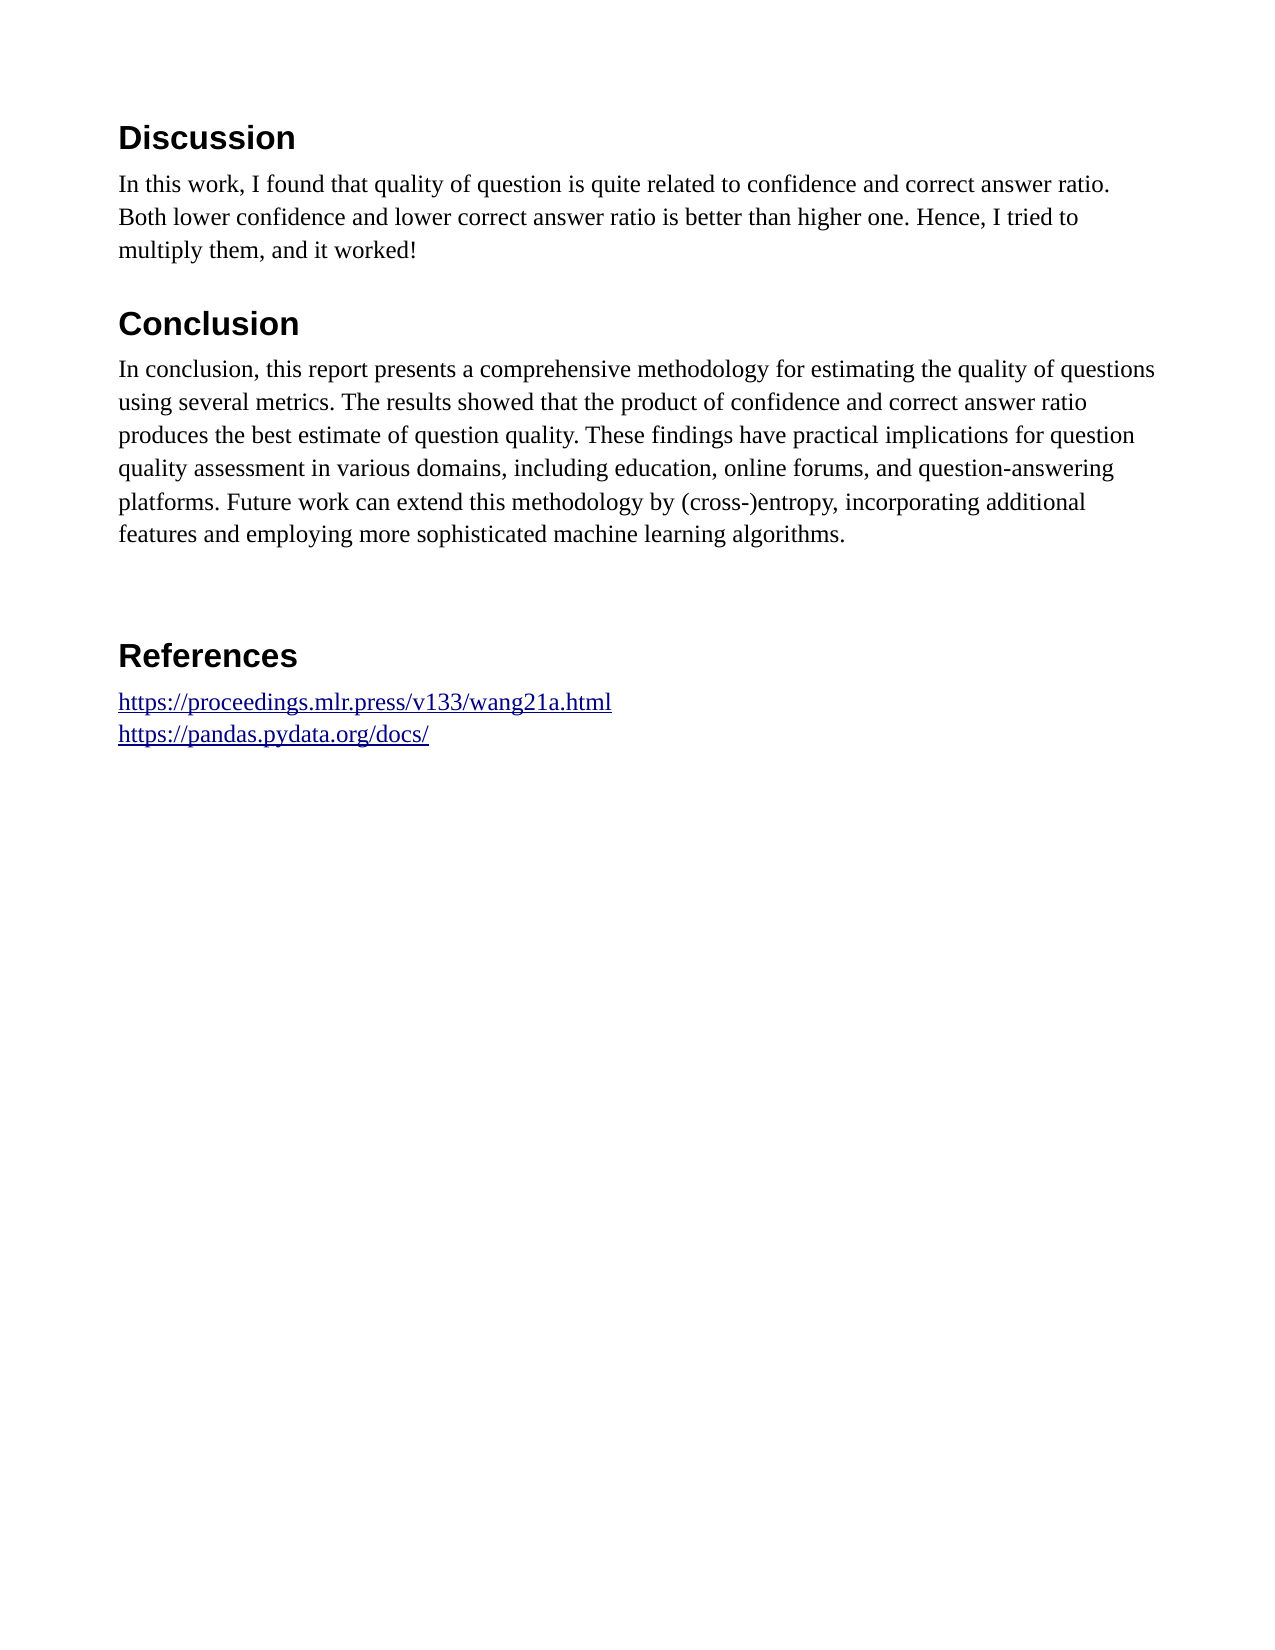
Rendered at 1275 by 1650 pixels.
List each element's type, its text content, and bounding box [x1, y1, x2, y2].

text In this work, I found that quality of question is quite related to confidence and correct answer ratio. Both lower confidence and lower correct answer ratio is better than higher one. Hence, I tried to multiply them, and it worked! [118, 169, 1157, 264]
text In conclusion, this report presents a comprehensive methodology for estimating the quality of questions using several metrics. The results showed that the product of confidence and correct answer ratio produces the best estimate of question quality. These findings have practical implications for question quality assessment in various domains, including education, online forums, and question-answering platforms. Future work can extend this methodology by (cross-)entropy, incorporating additional features and employing more sophisticated machine learning algorithms. [118, 354, 1157, 548]
subtitle References [118, 636, 1157, 674]
text https://proceedings.mlr.press/v133/wang21a.html https://pandas.pydata.org/docs/ [118, 687, 1157, 748]
subtitle Conclusion [118, 303, 1157, 342]
subtitle Discussion [118, 118, 1157, 157]
